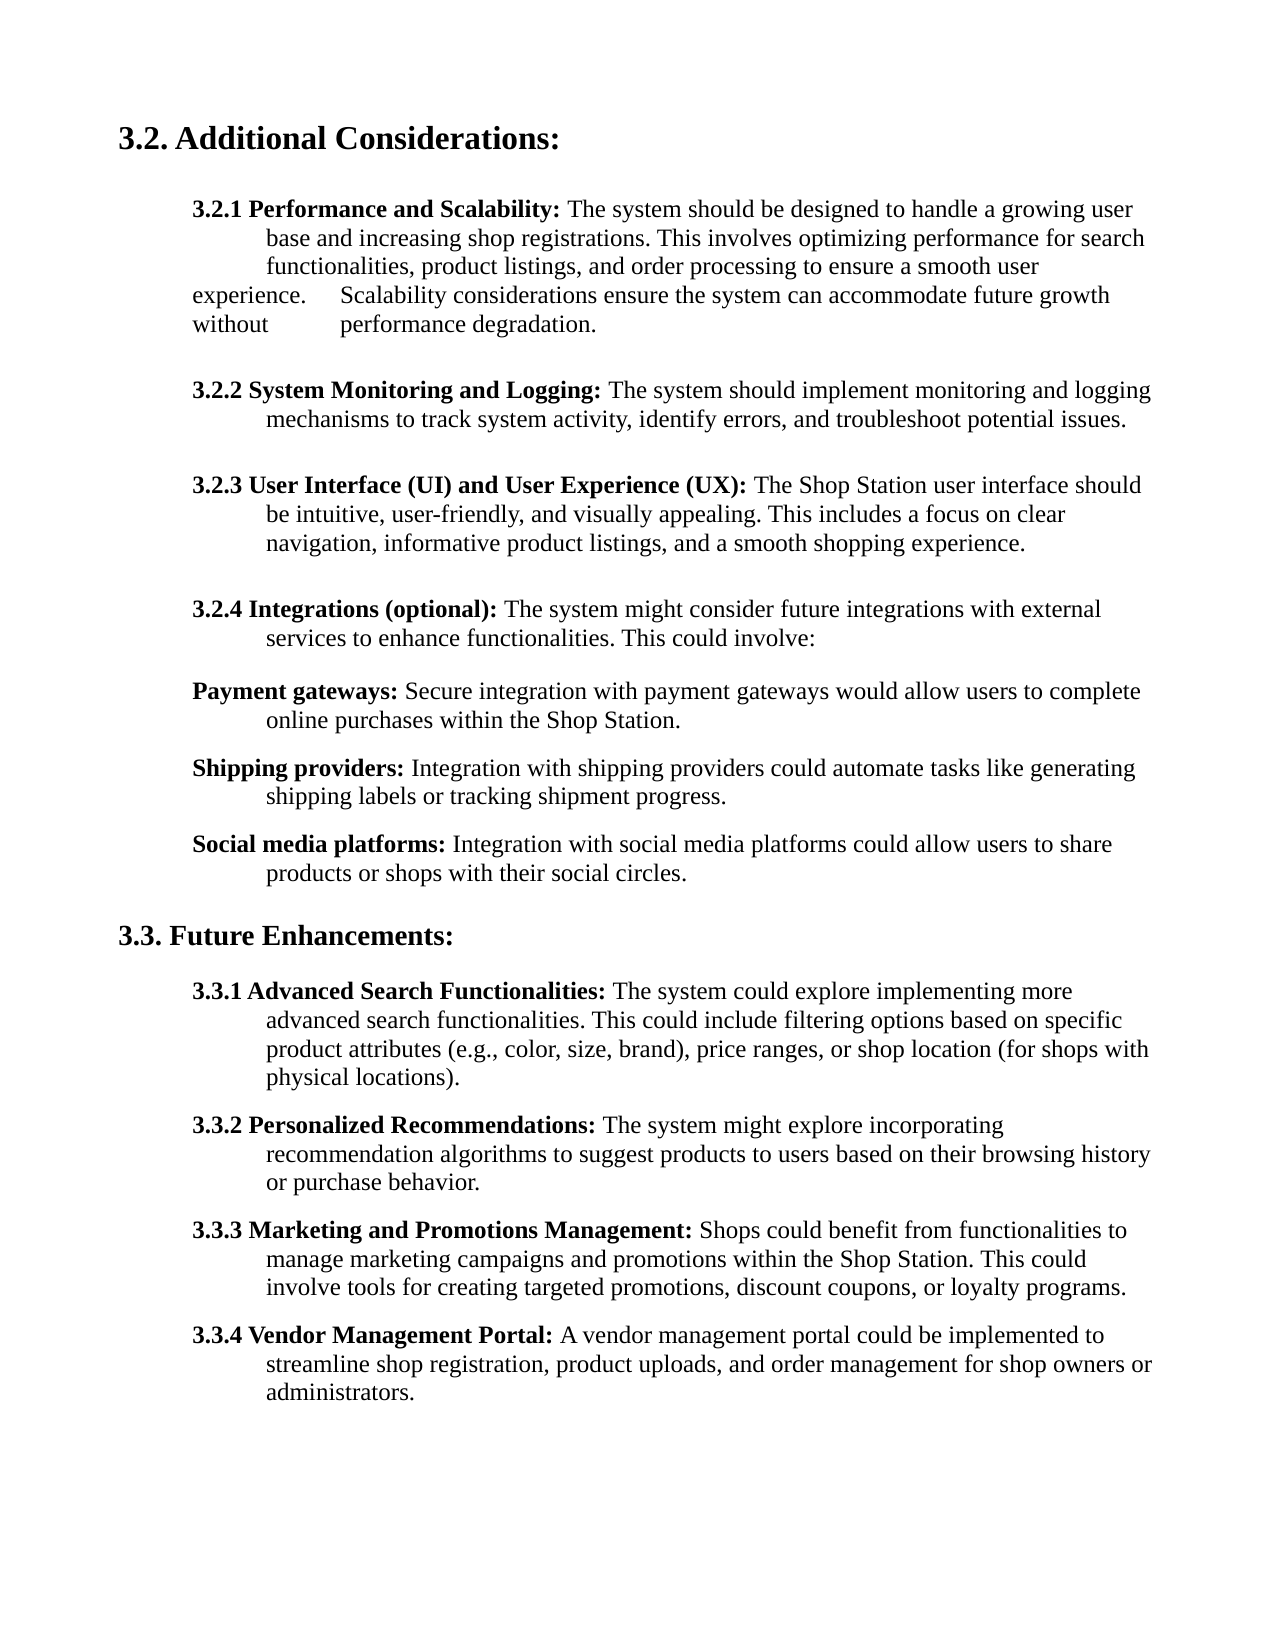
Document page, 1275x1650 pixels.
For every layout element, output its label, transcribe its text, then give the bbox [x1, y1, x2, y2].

subtitle 3.3.1 Advanced Search Functionalities: The system could explore implementing more advanced search functionalities. This could include filtering options based on specific product attributes (e.g., color, size, brand), price ranges, or shop location (for shops with physical locations). [192, 976, 1157, 1091]
subtitle 3.2. Additional Considerations: [118, 118, 1157, 156]
subtitle Shipping providers: Integration with shipping providers could automate tasks like generating shipping labels or tracking shipment progress. [192, 753, 1157, 810]
subtitle 3.3.2 Personalized Recommendations: The system might explore incorporating recommendation algorithms to suggest products to users based on their browsing history or purchase behavior. [192, 1110, 1157, 1196]
subtitle 3.2.2 System Monitoring and Logging: The system should implement monitoring and logging mechanisms to track system activity, identify errors, and troubleshoot potential issues. [192, 375, 1157, 433]
subtitle 3.3.4 Vendor Management Portal: A vendor management portal could be implemented to streamline shop registration, product uploads, and order management for shop owners or administrators. [192, 1320, 1157, 1406]
subtitle 3.3. Future Enhancements: [118, 918, 1157, 951]
subtitle Payment gateways: Secure integration with payment gateways would allow users to complete online purchases within the Shop Station. [192, 676, 1157, 734]
subtitle 3.2.4 Integrations (optional): The system might consider future integrations with external services to enhance functionalities. This could involve: [192, 594, 1157, 651]
subtitle Social media platforms: Integration with social media platforms could allow users to share products or shops with their social circles. [192, 829, 1157, 886]
subtitle 3.2.1 Performance and Scalability: The system should be designed to handle a growing user base and increasing shop registrations. This involves optimizing performance for search functionalities, product listings, and order processing to ensure a smooth user experience. Scalability considerations ensure the system can accommodate future growth without performance degradation. [192, 194, 1157, 338]
subtitle 3.3.3 Marketing and Promotions Management: Shops could benefit from functionalities to manage marketing campaigns and promotions within the Shop Station. This could involve tools for creating targeted promotions, discount coupons, or loyalty programs. [192, 1215, 1157, 1301]
subtitle 3.2.3 User Interface (UI) and User Experience (UX): The Shop Station user interface should be intuitive, user-friendly, and visually appealing. This includes a focus on clear navigation, informative product listings, and a smooth shopping experience. [192, 470, 1157, 556]
